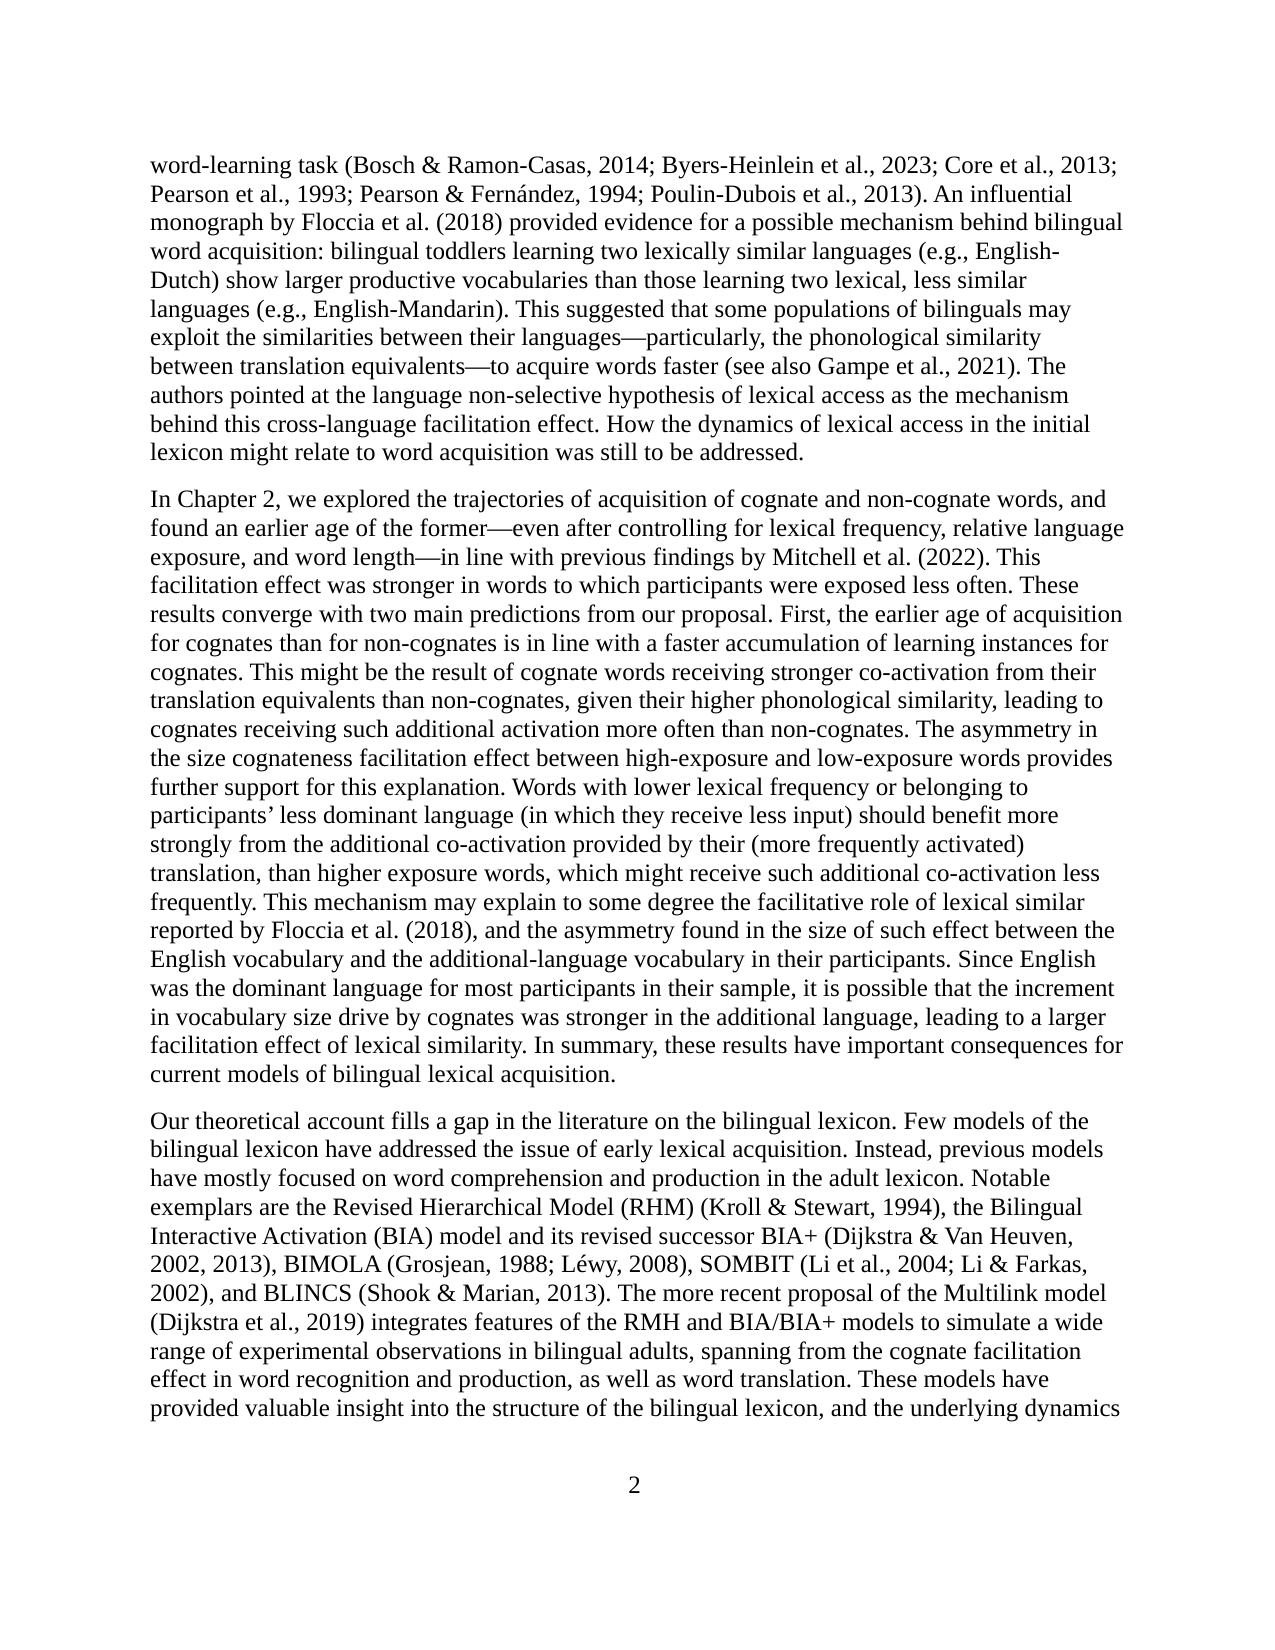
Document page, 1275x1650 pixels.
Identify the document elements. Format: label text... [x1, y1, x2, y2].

text word-learning task (Bosch & Ramon-Casas, 2014; Byers-Heinlein et al., 2023; Core et al., 2013; Pearson et al., 1993; Pearson & Fernández, 1994; Poulin-Dubois et al., 2013). An influential monograph by Floccia et al. (2018) provided evidence for a possible mechanism behind bilingual word acquisition: bilingual toddlers learning two lexically similar languages (e.g., English-Dutch) show larger productive vocabularies than those learning two lexical, less similar languages (e.g., English-Mandarin). This suggested that some populations of bilinguals may exploit the similarities between their languages—particularly, the phonological similarity between translation equivalents—to acquire words faster (see also Gampe et al., 2021). The authors pointed at the language non-selective hypothesis of lexical access as the mechanism behind this cross-language facilitation effect. How the dynamics of lexical access in the initial lexicon might relate to word acquisition was still to be addressed. [150, 150, 1125, 466]
text Our theoretical account fills a gap in the literature on the bilingual lexicon. Few models of the bilingual lexicon have addressed the issue of early lexical acquisition. Instead, previous models have mostly focused on word comprehension and production in the adult lexicon. Notable exemplars are the Revised Hierarchical Model (RHM) (Kroll & Stewart, 1994), the Bilingual Interactive Activation (BIA) model and its revised successor BIA+ (Dijkstra & Van Heuven, 2002, 2013), BIMOLA (Grosjean, 1988; Léwy, 2008), SOMBIT (Li et al., 2004; Li & Farkas, 2002), and BLINCS (Shook & Marian, 2013). The more recent proposal of the Multilink model (Dijkstra et al., 2019) integrates features of the RMH and BIA/BIA+ models to simulate a wide range of experimental observations in bilingual adults, spanning from the cognate facilitation effect in word recognition and production, as well as word translation. These models have provided valuable insight into the structure of the bilingual lexicon, and the underlying dynamics [150, 1106, 1125, 1422]
text In Chapter 2, we explored the trajectories of acquisition of cognate and non-cognate words, and found an earlier age of the former—even after controlling for lexical frequency, relative language exposure, and word length—in line with previous findings by Mitchell et al. (2022). This facilitation effect was stronger in words to which participants were exposed less often. These results converge with two main predictions from our proposal. First, the earlier age of acquisition for cognates than for non-cognates is in line with a faster accumulation of learning instances for cognates. This might be the result of cognate words receiving stronger co-activation from their translation equivalents than non-cognates, given their higher phonological similarity, leading to cognates receiving such additional activation more often than non-cognates. The asymmetry in the size cognateness facilitation effect between high-exposure and low-exposure words provides further support for this explanation. Words with lower lexical frequency or belonging to participants’ less dominant language (in which they receive less input) should benefit more strongly from the additional co-activation provided by their (more frequently activated) translation, than higher exposure words, which might receive such additional co-activation less frequently. This mechanism may explain to some degree the facilitative role of lexical similar reported by Floccia et al. (2018), and the asymmetry found in the size of such effect between the English vocabulary and the additional-language vocabulary in their participants. Since English was the dominant language for most participants in their sample, it is possible that the increment in vocabulary size drive by cognates was stronger in the additional language, leading to a larger facilitation effect of lexical similarity. In summary, these results have important consequences for current models of bilingual lexical acquisition. [150, 484, 1125, 1088]
